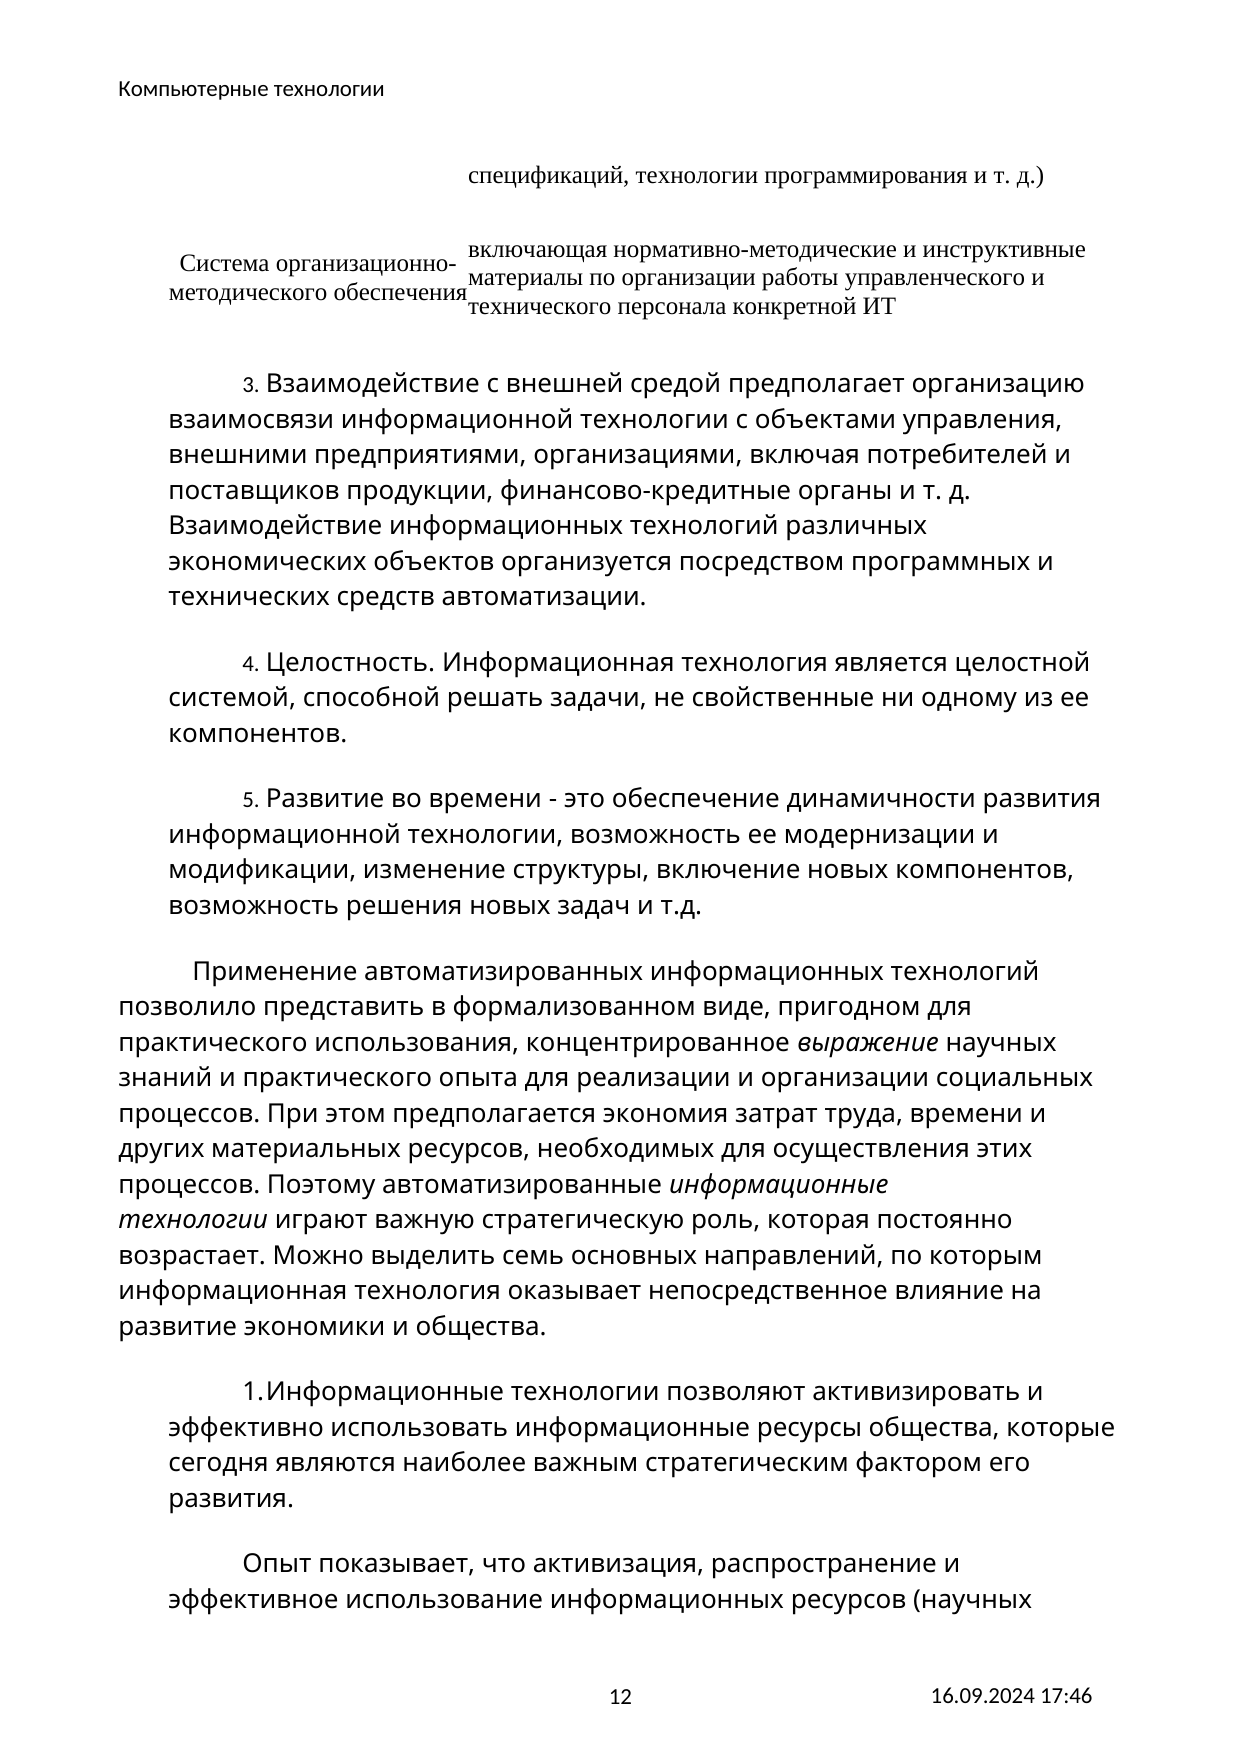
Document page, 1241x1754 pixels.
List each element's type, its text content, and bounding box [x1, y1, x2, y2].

text Применение автоматизированных информационных технологий позволило представить в формализованном виде, пригодном для практического использования, концентрированное выражение научных знаний и практического опыта для реализации и организации социальных процессов. При этом предполагается экономия затрат труда, времени и других материальных ресурсов, необходимых для осуществления этих процессов. Поэтому автоматизированные информационные технологии играют важную стратегическую роль, которая постоянно возрастает. Можно выделить семь основных направлений, по которым информационная технология оказывает непосредственное влияние на развитие экономики и общества. [118, 952, 1122, 1343]
list Целостность. Информационная технология является целостной системой, способной решать задачи, не свойственные ни одному из ее компонентов. [168, 643, 1122, 750]
table_cell Система организационно-методического обеспечения [168, 204, 468, 335]
table_cell спецификаций, технологии программирования и т. д.) [468, 130, 1125, 204]
table_cell [168, 130, 468, 204]
text Опыт показывает, что активизация, распространение и эффективное использование информационных ресурсов (научных [168, 1545, 1122, 1616]
table_cell включающая нормативно-методические и инструктивные материалы по организации работы управленческого и технического персонала конкретной ИТ [468, 204, 1125, 335]
list Информационные технологии позволяют активизировать и эффективно использовать информационные ресурсы общества, которые сегодня являются наиболее важным стратегическим фактором его развития. [168, 1373, 1122, 1515]
list Развитие во времени - это обеспечение динамичности развития информационной технологии, возможность ее модернизации и модификации, изменение структуры, включение новых компонентов, возможность решения новых задач и т.д. [168, 780, 1122, 922]
list Взаимодействие с внешней средой предполагает организацию взаимосвязи информационной технологии с объектами управления, внешними предприятиями, организациями, включая потребителей и поставщиков продукции, финансово-кредитные органы и т. д. Взаимодействие информационных технологий различных экономических объектов организуется посредством программных и технических средств автоматизации. [168, 365, 1122, 613]
